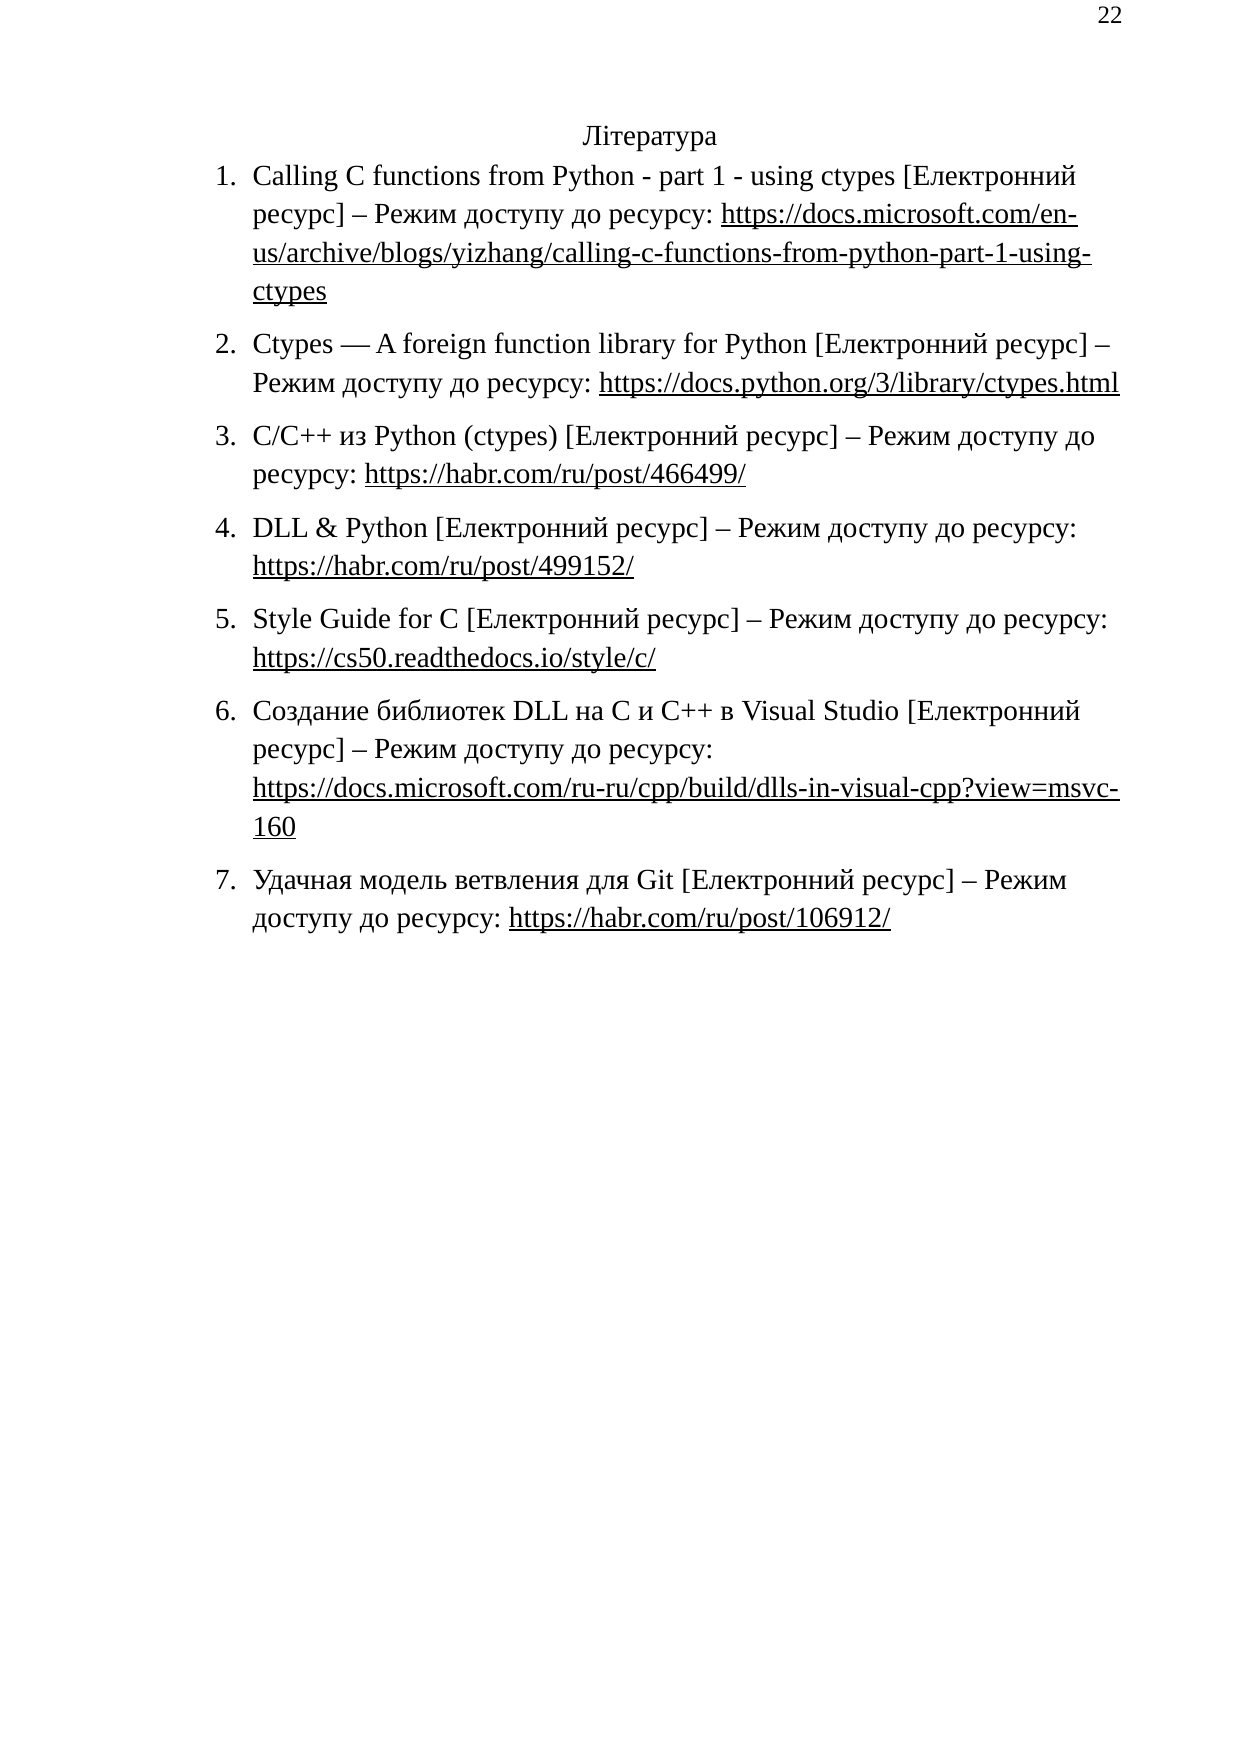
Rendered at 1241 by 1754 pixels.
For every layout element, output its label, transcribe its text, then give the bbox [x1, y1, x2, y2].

list Calling C functions from Python - part 1 - using ctypes [Електронний ресурс] – Режим доступу до ресурсу: https://docs.microsoft.com/en-us/archive/blogs/yizhang/calling-c-functions-from-python-part-1-using-ctypes [215, 158, 1122, 307]
subtitle Література [177, 118, 1122, 152]
list DLL & Python [Електронний ресурс] – Режим доступу до ресурсу: https://habr.com/ru/post/499152/ [215, 510, 1122, 582]
list Создание библиотек DLL на C и C++ в Visual Studio [Електронний ресурс] – Режим доступу до ресурсу: https://docs.microsoft.com/ru-ru/cpp/build/dlls-in-visual-cpp?view=msvc-160 [215, 693, 1122, 842]
list Ctypes — A foreign function library for Python [Електронний ресурс] – Режим доступу до ресурсу: https://docs.python.org/3/library/ctypes.html [215, 326, 1122, 398]
list Удачная модель ветвления для Git [Електронний ресурс] – Режим доступу до ресурсу: https://habr.com/ru/post/106912/ [215, 862, 1122, 934]
list Style Guide for C [Електронний ресурс] – Режим доступу до ресурсу: https://cs50.readthedocs.io/style/c/ [215, 601, 1122, 673]
list C/C++ из Python (ctypes) [Електронний ресурс] – Режим доступу до ресурсу: https://habr.com/ru/post/466499/ [215, 418, 1122, 490]
